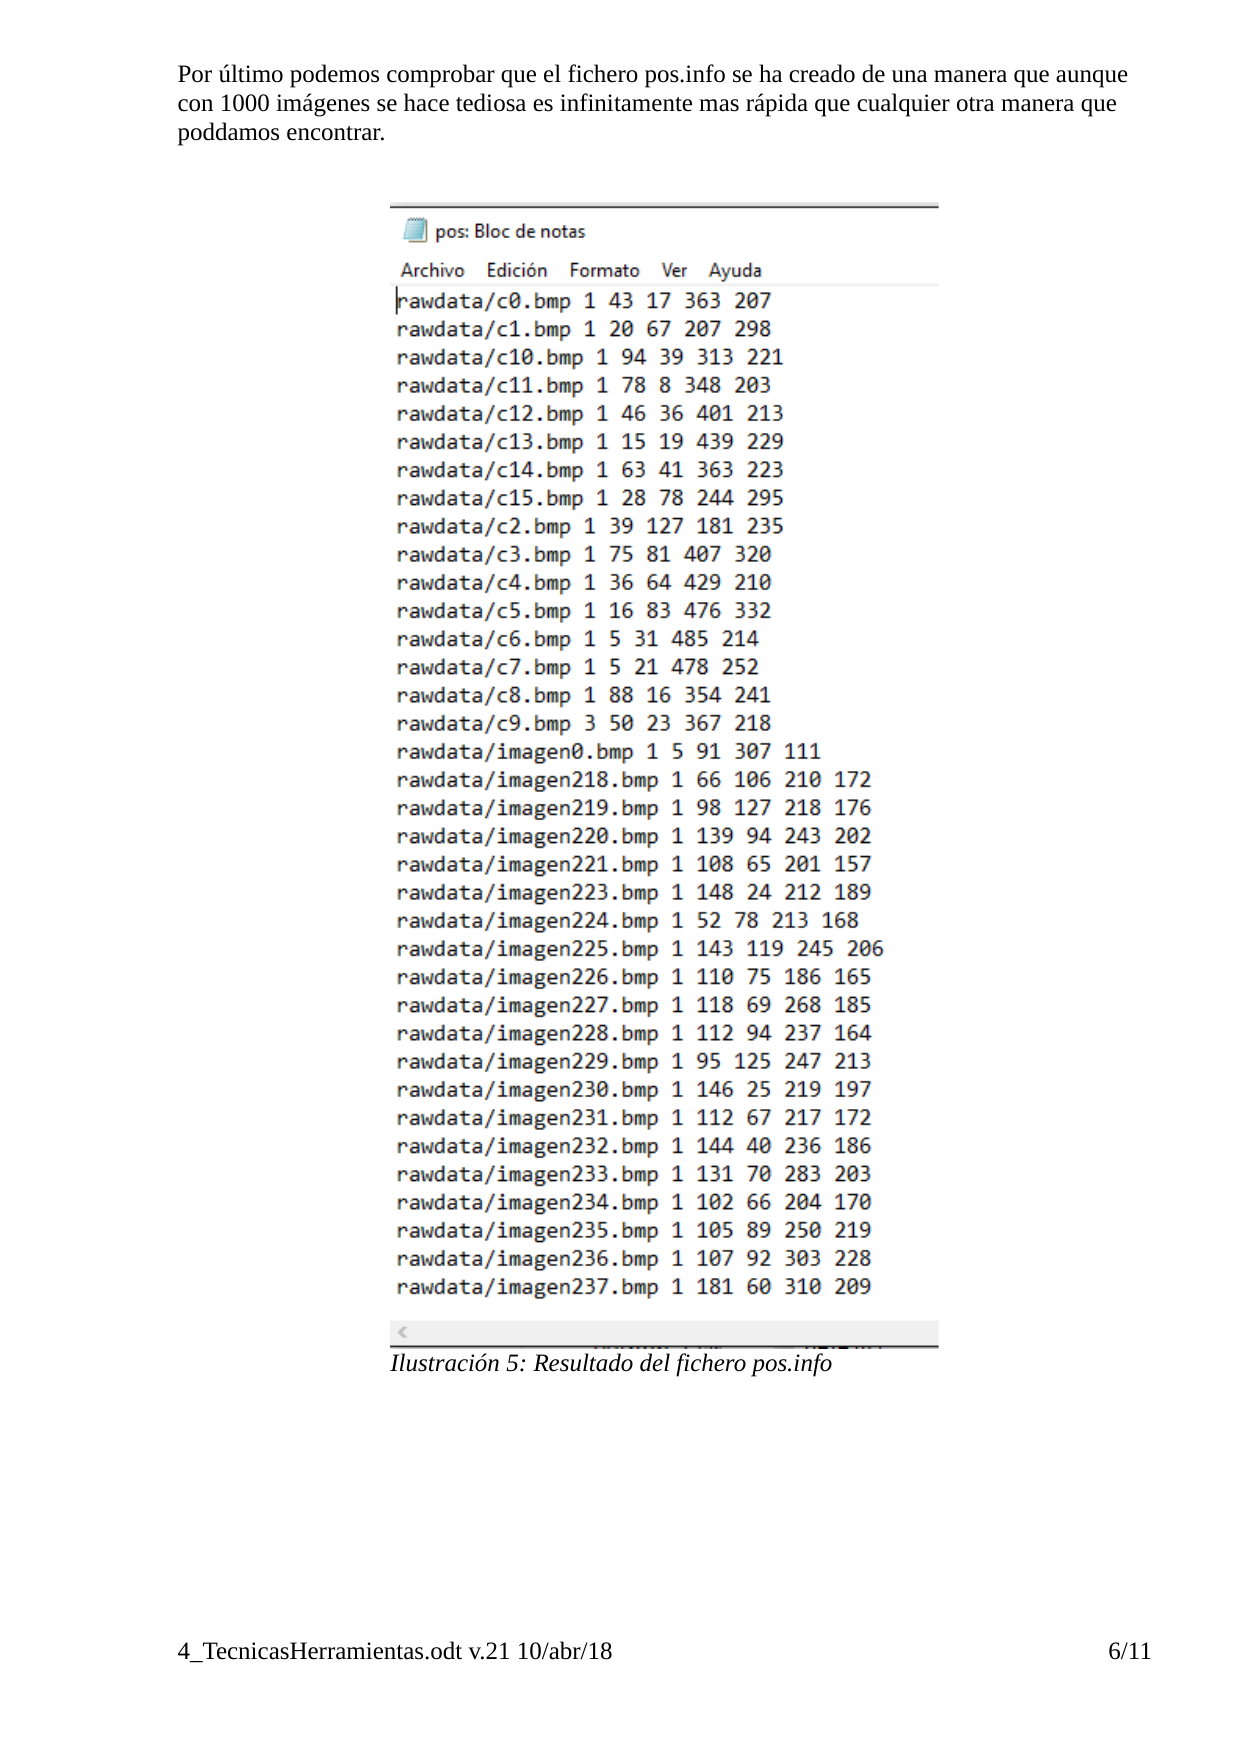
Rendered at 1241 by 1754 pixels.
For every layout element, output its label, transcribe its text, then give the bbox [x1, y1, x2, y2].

text Por último podemos comprobar que el fichero pos.info se ha creado de una manera que aunque con 1000 imágenes se hace tediosa es infinitamente mas rápida que cualquier otra manera que poddamos encontrar. [177, 59, 1152, 145]
text Ilustración 5: Resultado del fichero pos.info [390, 1349, 939, 1377]
picture [390, 202, 939, 1349]
